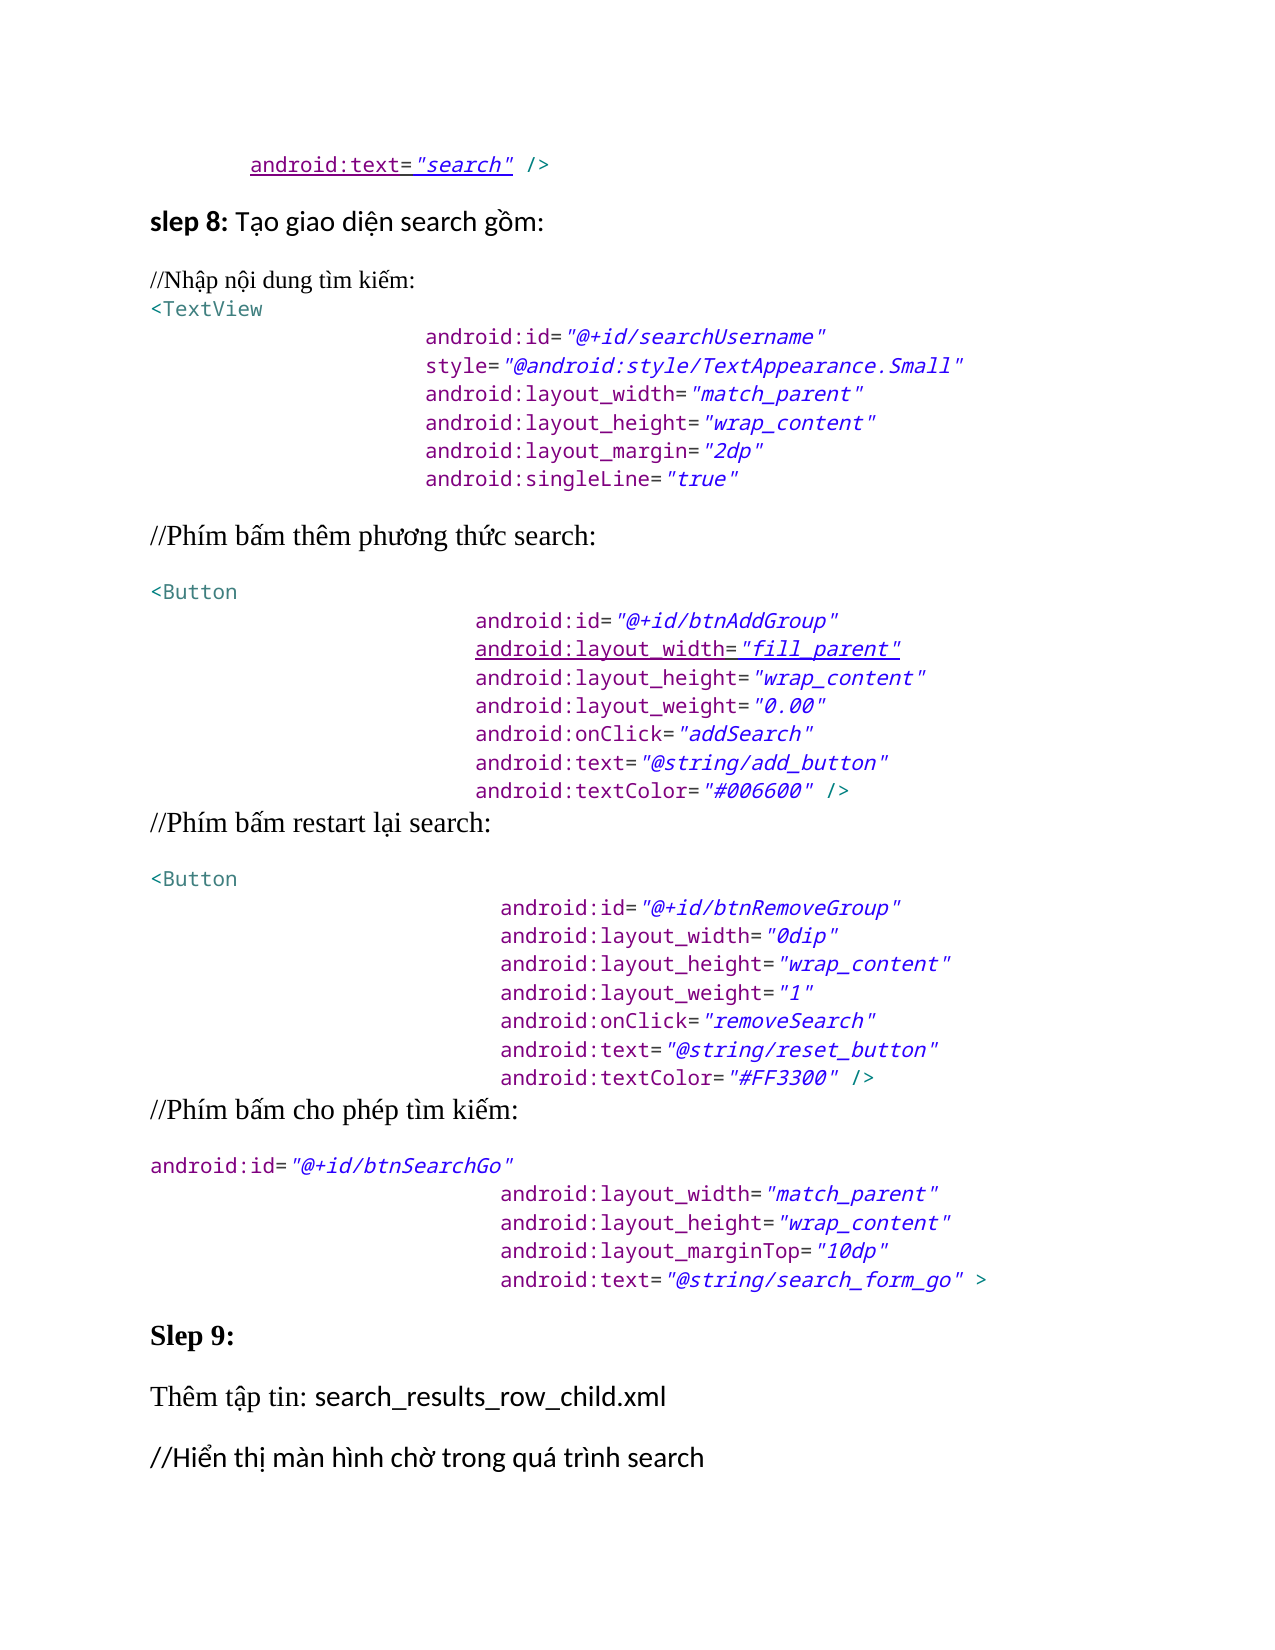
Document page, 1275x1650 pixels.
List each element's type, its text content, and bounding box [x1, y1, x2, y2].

text android:textColor="#FF3300" /> [150, 1063, 1125, 1092]
text android:layout_height="wrap_content" [150, 1208, 1125, 1236]
text <TextView [150, 294, 1125, 322]
text android:text="search" /> [150, 150, 1125, 178]
text style="@android:style/TextAppearance.Small" [150, 351, 1125, 379]
text android:id="@+id/btnRemoveGroup" [150, 893, 1125, 921]
text android:singleLine="true" [150, 464, 1125, 493]
text android:layout_marginTop="10dp" [150, 1236, 1125, 1265]
text android:layout_width="match_parent" [150, 1179, 1125, 1208]
text android:text="@string/add_button" [150, 748, 1125, 776]
text //Hiển thị màn hình chờ trong quá trình search [150, 1439, 1125, 1475]
text //Nhập nội dung tìm kiếm: [150, 265, 1125, 294]
text //Phím bấm restart lại search: [150, 805, 1125, 838]
text android:layout_height="wrap_content" [150, 408, 1125, 436]
text android:onClick="removeSearch" [150, 1006, 1125, 1035]
text android:layout_height="wrap_content" [150, 663, 1125, 691]
text <Button [150, 864, 1125, 893]
text android:layout_width="fill_parent" [150, 634, 1125, 663]
text android:layout_width="match_parent" [150, 379, 1125, 408]
text <Button [150, 577, 1125, 606]
text slep 8: Tạo giao diện search gồm: [150, 203, 1125, 239]
text android:layout_height="wrap_content" [150, 949, 1125, 978]
text android:layout_width="0dip" [150, 921, 1125, 949]
text android:textColor="#006600" /> [150, 776, 1125, 805]
text android:text="@string/search_form_go" > [150, 1265, 1125, 1293]
text android:id="@+id/searchUsername" [150, 322, 1125, 351]
text android:layout_margin="2dp" [150, 436, 1125, 464]
text //Phím bấm cho phép tìm kiếm: [150, 1092, 1125, 1125]
text android:onClick="addSearch" [150, 719, 1125, 748]
text android:id="@+id/btnSearchGo" [150, 1151, 1125, 1179]
text //Phím bấm thêm phương thức search: [150, 518, 1125, 552]
text android:id="@+id/btnAddGroup" [150, 606, 1125, 634]
text Thêm tập tin: search_results_row_child.xml [150, 1378, 1125, 1413]
text android:text="@string/reset_button" [150, 1035, 1125, 1063]
text android:layout_weight="1" [150, 978, 1125, 1006]
text Slep 9: [150, 1318, 1125, 1352]
text android:layout_weight="0.00" [150, 691, 1125, 719]
